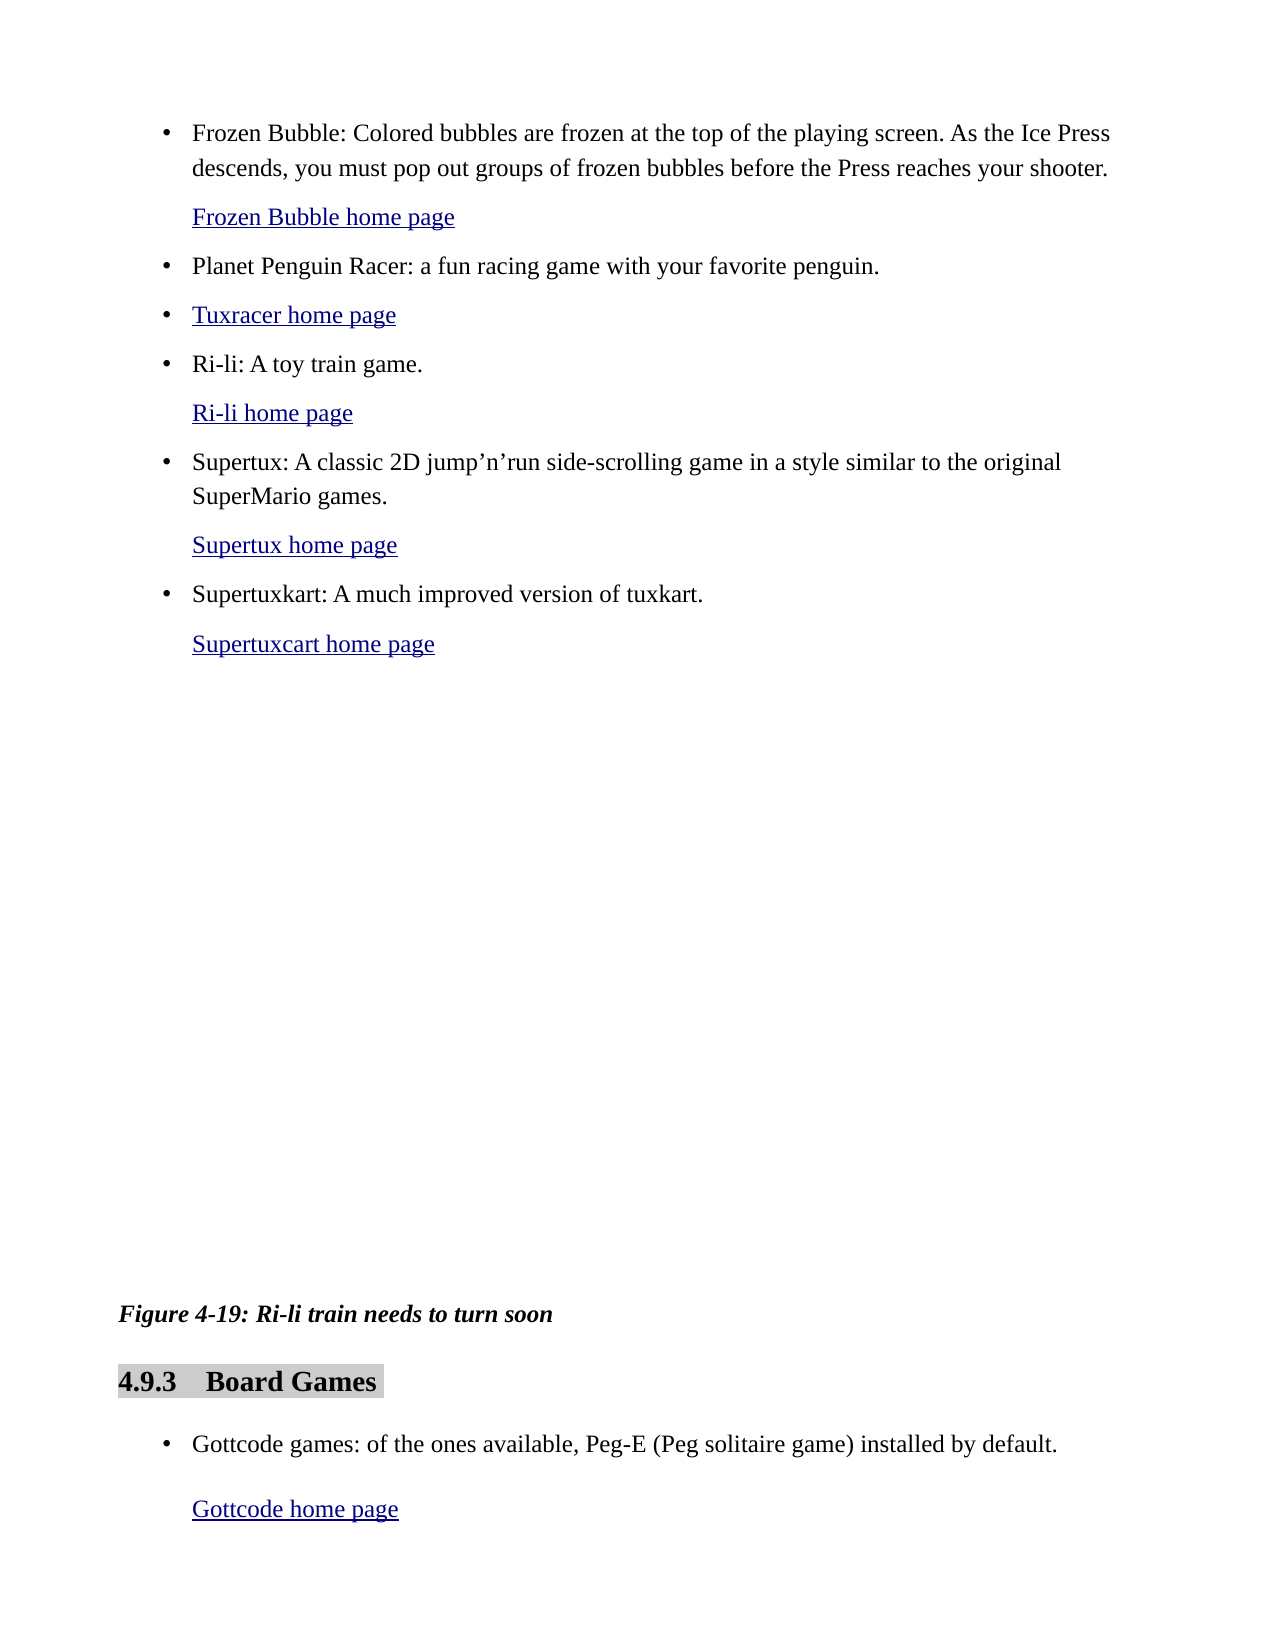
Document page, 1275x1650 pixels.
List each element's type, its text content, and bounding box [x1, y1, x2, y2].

list Planet Penguin Racer: a fun racing game with your favorite penguin. [162, 251, 1157, 279]
list Gottcode home page [162, 1494, 1157, 1523]
subtitle 4.9.3 Board Games [384, 1364, 1157, 1398]
list Supertux home page [162, 531, 1157, 559]
list Frozen Bubble home page [162, 202, 1157, 230]
text Figure 4-19: Ri-li train needs to turn soon [118, 1299, 1157, 1328]
list Frozen Bubble: Colored bubbles are frozen at the top of the playing screen. As the Ice Press descends, you must pop out groups of frozen bubbles before the Press reaches your shooter. [162, 118, 1157, 181]
list Tuxracer home page [162, 300, 1157, 328]
list Supertuxcart home page [162, 629, 1157, 657]
list Ri-li home page [162, 398, 1157, 427]
list Ri-li: A toy train game. [162, 349, 1157, 378]
list Supertuxkart: A much improved version of tuxkart. [162, 579, 1157, 608]
list Gottcode games: of the ones available, Peg-E (Peg solitaire game) installed by default. [162, 1429, 1157, 1458]
list Supertux: A classic 2D jump’n’run side-scrolling game in a style similar to the original SuperMario games. [162, 447, 1157, 510]
